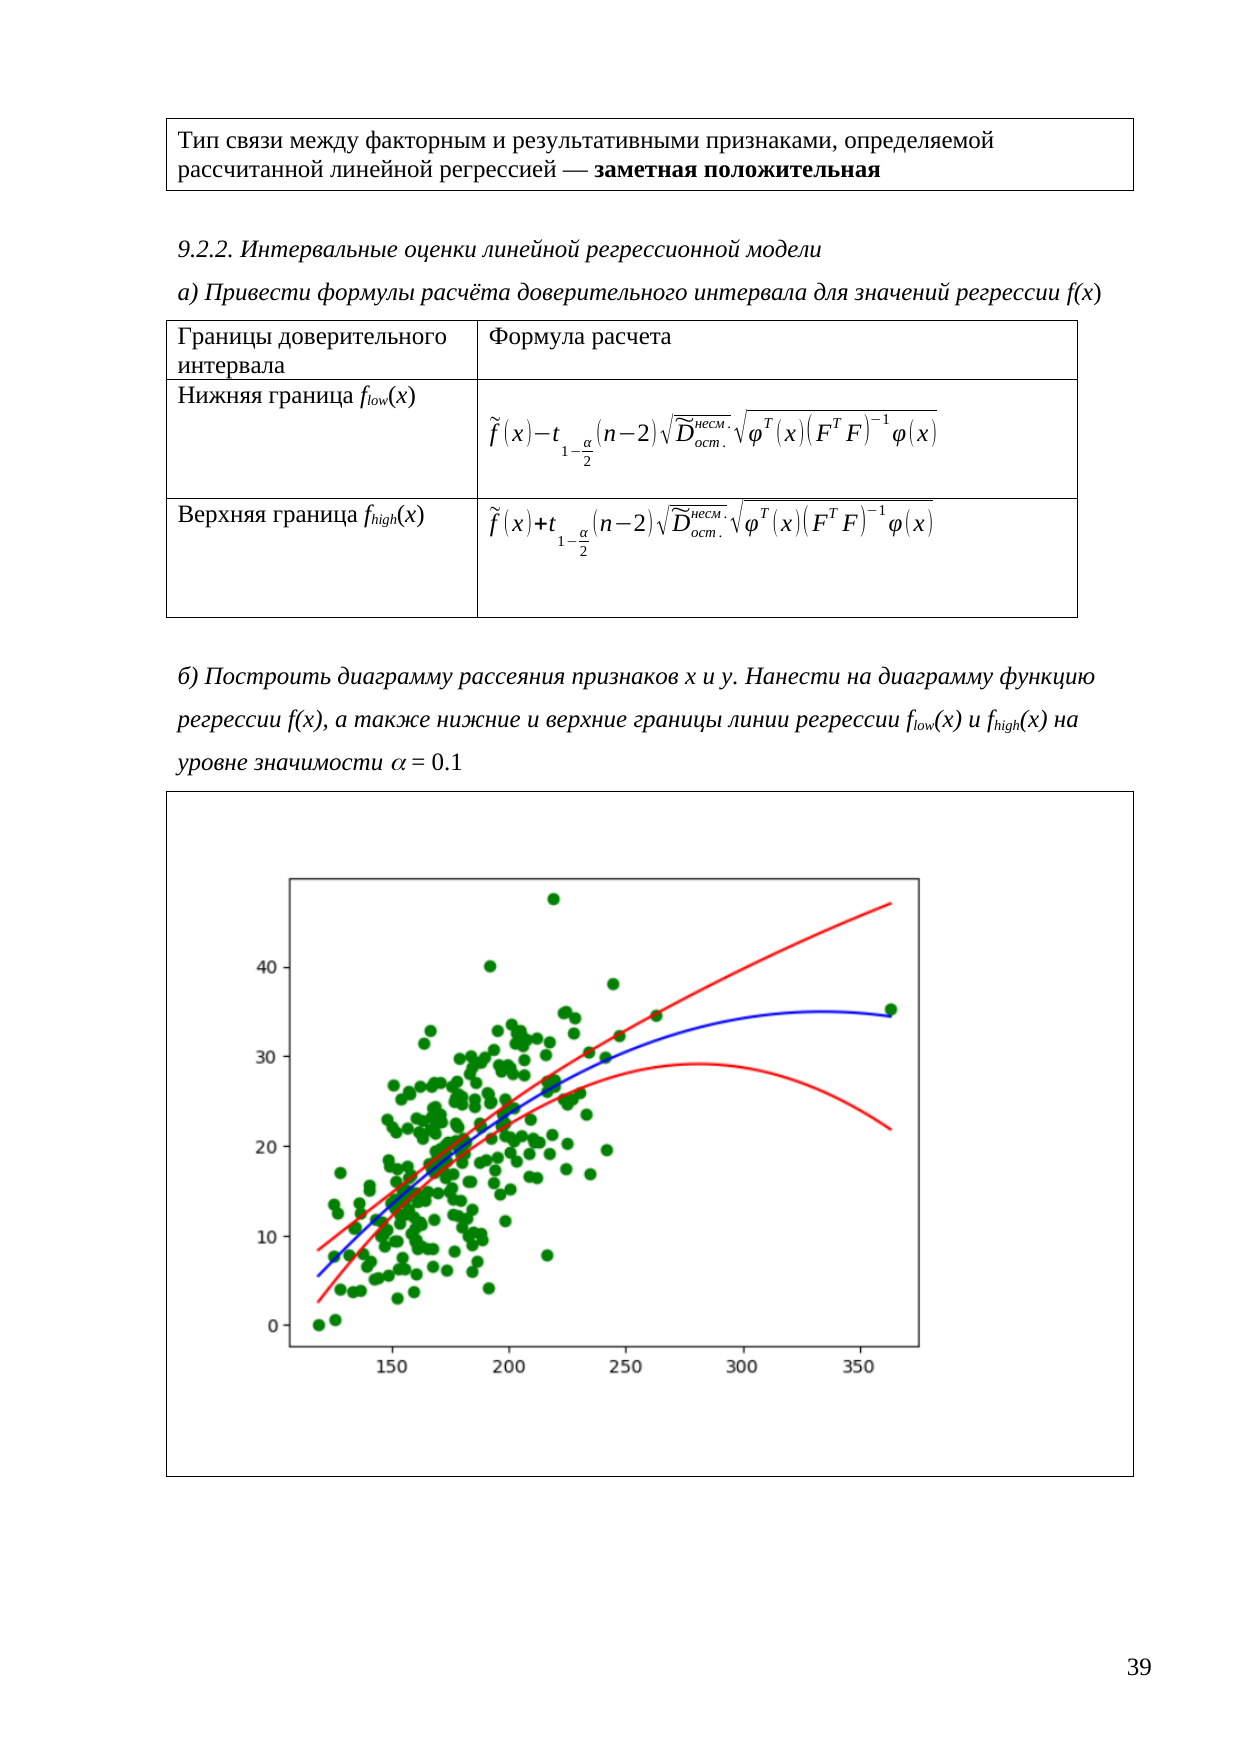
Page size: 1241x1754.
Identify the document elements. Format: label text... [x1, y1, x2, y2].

table_cell [478, 380, 1077, 498]
table_header Тип связи между факторным и результативными признаками, определяемой рассчитанной линейной регрессией — заметная положительная [167, 119, 1133, 190]
text б) Построить диаграмму рассеяния признаков x и y. Нанести на диаграмму функцию регрессии f(x), а также нижние и верхние границы линии регрессии flow(x) и fhigh(x) на уровне значимости  = 0.1 [177, 661, 1152, 776]
table_header Формула расчета [478, 321, 1077, 379]
text 9.2.2. Интервальные оценки линейной регрессионной модели [177, 234, 1152, 263]
table_header Границы доверительного интервала [167, 321, 477, 379]
text а) Привести формулы расчёта доверительного интервала для значений регрессии f(x) [177, 277, 1152, 306]
picture [231, 869, 966, 1387]
table_cell Нижняя граница flow(x) [167, 380, 477, 498]
table_cell Верхняя граница fhigh(x) [167, 499, 477, 617]
table_header [167, 792, 1133, 1476]
table_cell [478, 499, 1077, 617]
